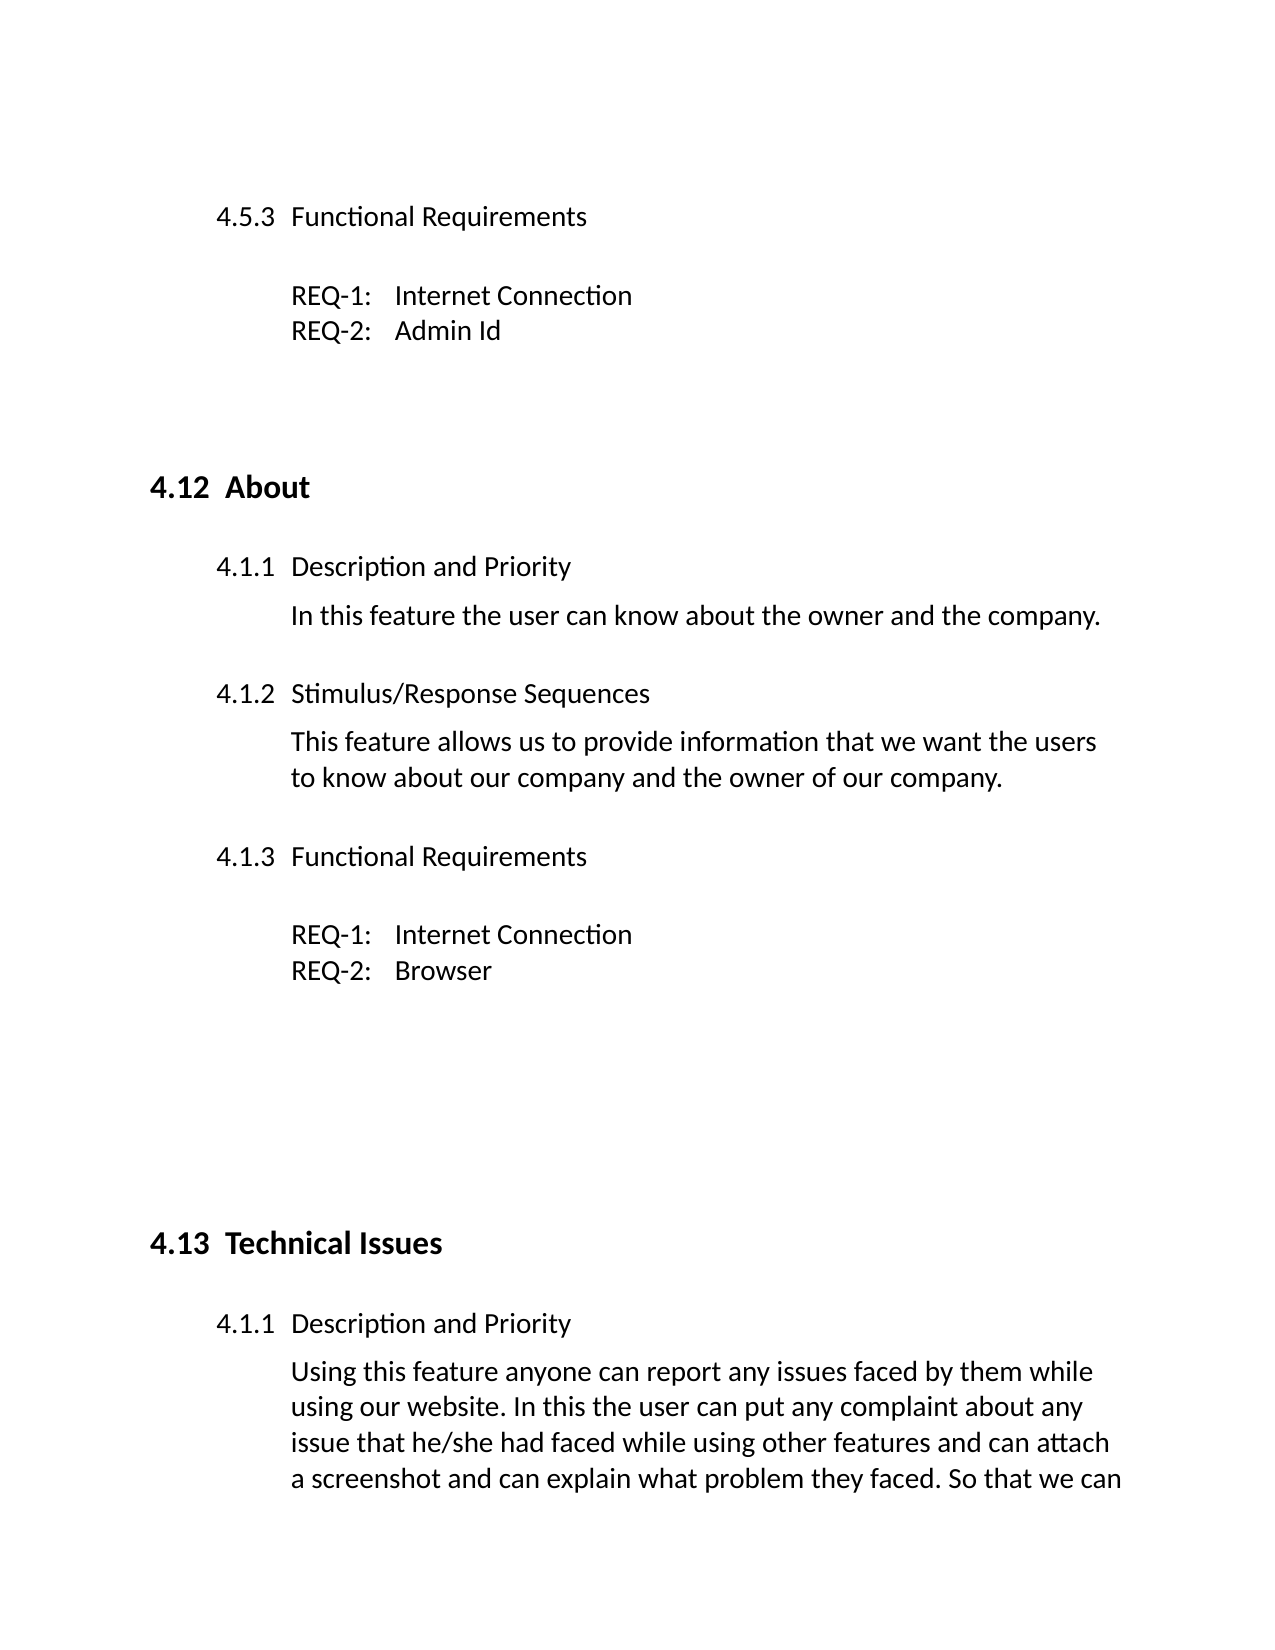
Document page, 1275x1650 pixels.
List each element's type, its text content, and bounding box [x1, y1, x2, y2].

text REQ-1: Internet Connection [291, 277, 1125, 312]
text In this feature the user can know about the owner and the company. [291, 597, 1125, 632]
text REQ-2: Browser [291, 952, 1125, 987]
text 4.12 About [150, 466, 1125, 507]
text 4.1.1 Description and Priority [216, 548, 1125, 584]
text Using this feature anyone can report any issues faced by them while using our website. In this the user can put any complaint about any issue that he/she had faced while using other features and can attach a screenshot and can explain what problem they faced. So that we can [291, 1353, 1125, 1495]
text REQ-2: Admin Id [291, 312, 1125, 348]
text This feature allows us to provide information that we want the users to know about our company and the owner of our company. [291, 723, 1125, 794]
text 4.5.3 Functional Requirements [216, 198, 1125, 234]
text 4.13 Technical Issues [150, 1222, 1125, 1263]
text REQ-1: Internet Connection [291, 916, 1125, 952]
text 4.1.2 Stimulus/Response Sequences [216, 675, 1125, 711]
text 4.1.1 Description and Priority [216, 1305, 1125, 1340]
text 4.1.3 Functional Requirements [216, 838, 1125, 873]
